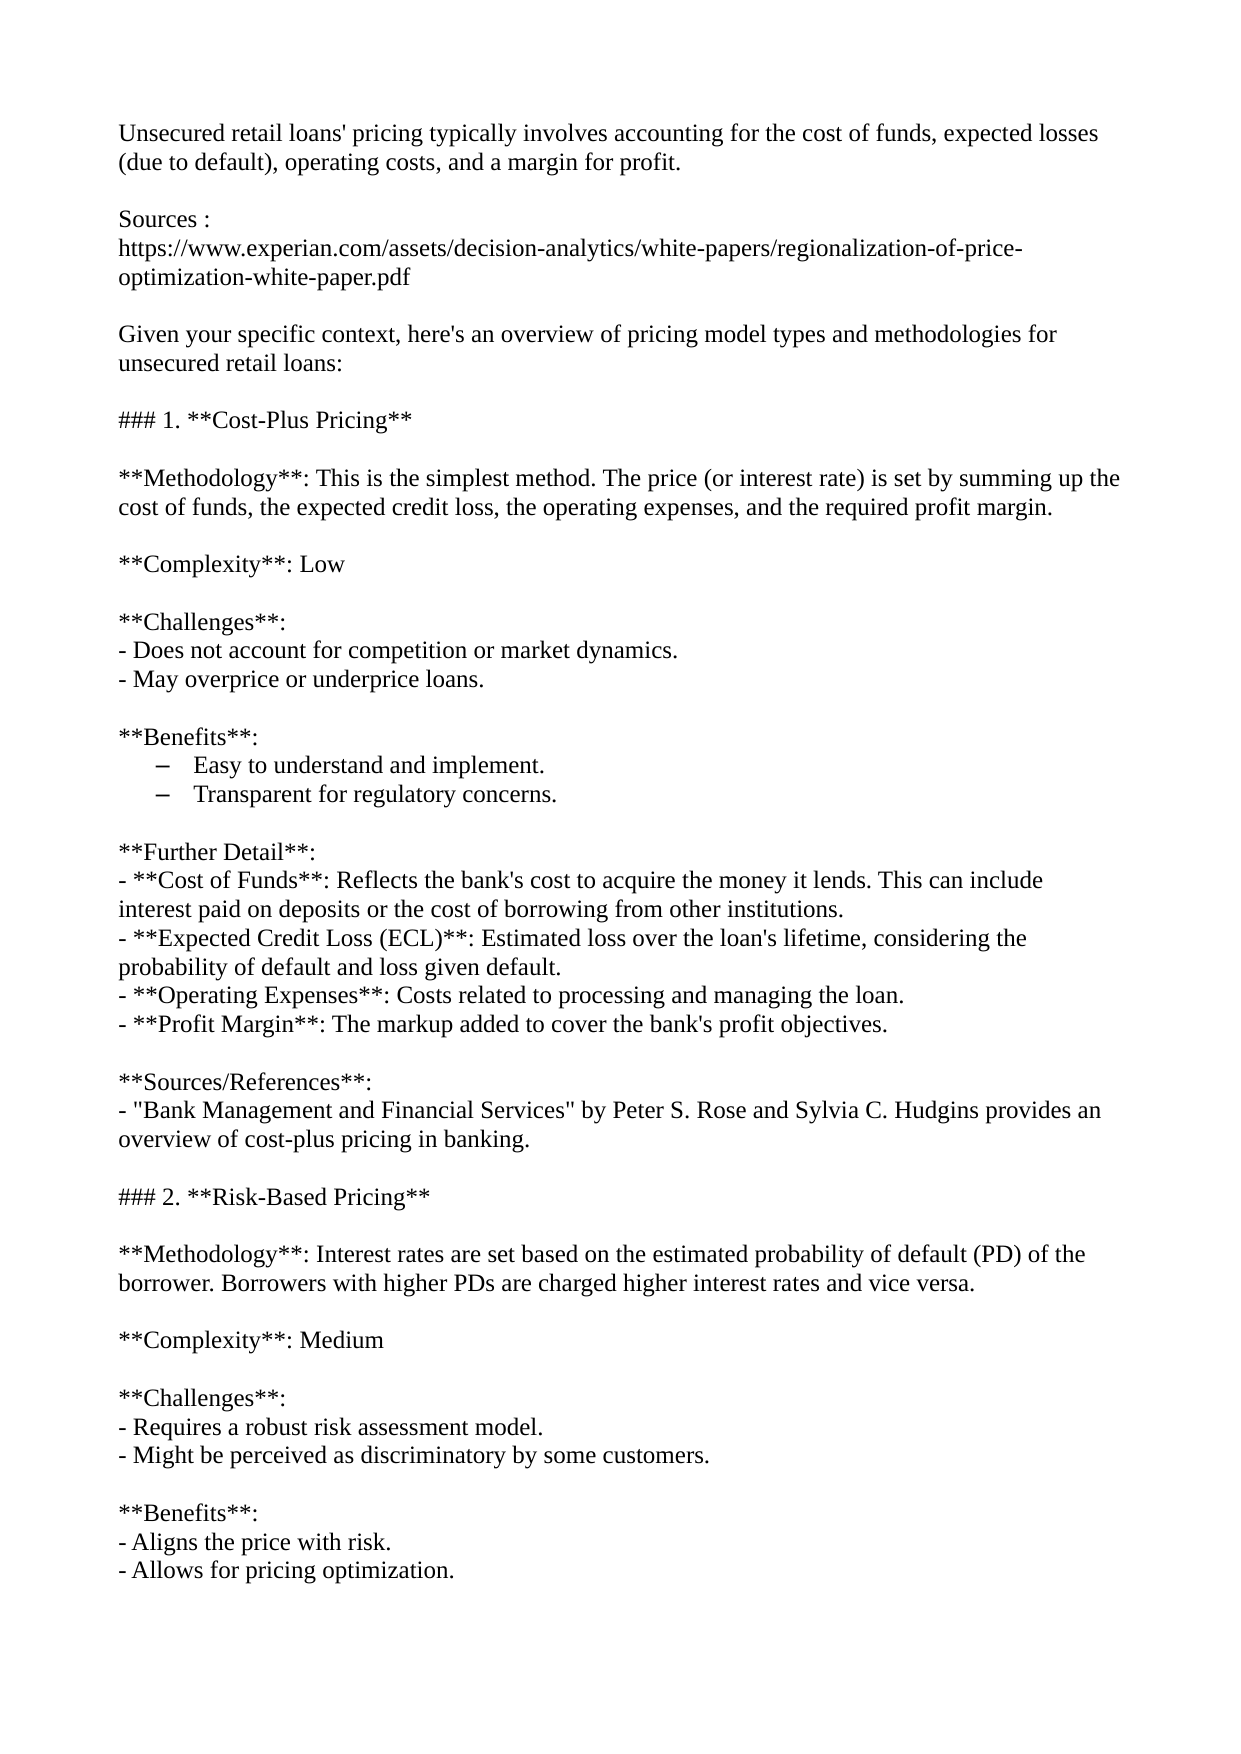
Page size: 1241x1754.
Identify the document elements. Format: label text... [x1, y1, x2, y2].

text **Challenges**: [118, 1383, 1122, 1412]
list Easy to understand and implement. [156, 751, 1122, 779]
text - **Profit Margin**: The markup added to cover the bank's profit objectives. [118, 1009, 1122, 1038]
text **Challenges**: [118, 607, 1122, 636]
text **Methodology**: Interest rates are set based on the estimated probability of default (PD) of the borrower. Borrowers with higher PDs are charged higher interest rates and vice versa. [118, 1239, 1122, 1297]
text https://www.experian.com/assets/decision-analytics/white-papers/regionalization-of-price-optimization-white-paper.pdf [118, 233, 1122, 291]
text Sources : [118, 204, 1122, 233]
text - Allows for pricing optimization. [118, 1556, 1122, 1584]
text - Requires a robust risk assessment model. [118, 1412, 1122, 1441]
text - Might be perceived as discriminatory by some customers. [118, 1441, 1122, 1469]
text **Benefits**: [118, 1498, 1122, 1527]
text ### 1. **Cost-Plus Pricing** [118, 406, 1122, 434]
text **Benefits**: [118, 722, 1122, 751]
text - Does not account for competition or market dynamics. [118, 636, 1122, 664]
text **Complexity**: Medium [118, 1326, 1122, 1354]
text - **Operating Expenses**: Costs related to processing and managing the loan. [118, 981, 1122, 1009]
text - May overprice or underprice loans. [118, 664, 1122, 693]
text **Sources/References**: [118, 1067, 1122, 1096]
text ### 2. **Risk-Based Pricing** [118, 1182, 1122, 1211]
text **Methodology**: This is the simplest method. The price (or interest rate) is set by summing up the cost of funds, the expected credit loss, the operating expenses, and the required profit margin. [118, 463, 1122, 521]
text Given your specific context, here's an overview of pricing model types and methodologies for unsecured retail loans: [118, 319, 1122, 377]
text **Complexity**: Low [118, 549, 1122, 578]
text Unsecured retail loans' pricing typically involves accounting for the cost of funds, expected losses (due to default), operating costs, and a margin for profit. [118, 118, 1122, 176]
text - Aligns the price with risk. [118, 1527, 1122, 1556]
text **Further Detail**: [118, 837, 1122, 866]
list Transparent for regulatory concerns. [156, 779, 1122, 808]
text - **Cost of Funds**: Reflects the bank's cost to acquire the money it lends. This can include interest paid on deposits or the cost of borrowing from other institutions. [118, 866, 1122, 923]
text - **Expected Credit Loss (ECL)**: Estimated loss over the loan's lifetime, considering the probability of default and loss given default. [118, 923, 1122, 981]
text - "Bank Management and Financial Services" by Peter S. Rose and Sylvia C. Hudgins provides an overview of cost-plus pricing in banking. [118, 1096, 1122, 1153]
